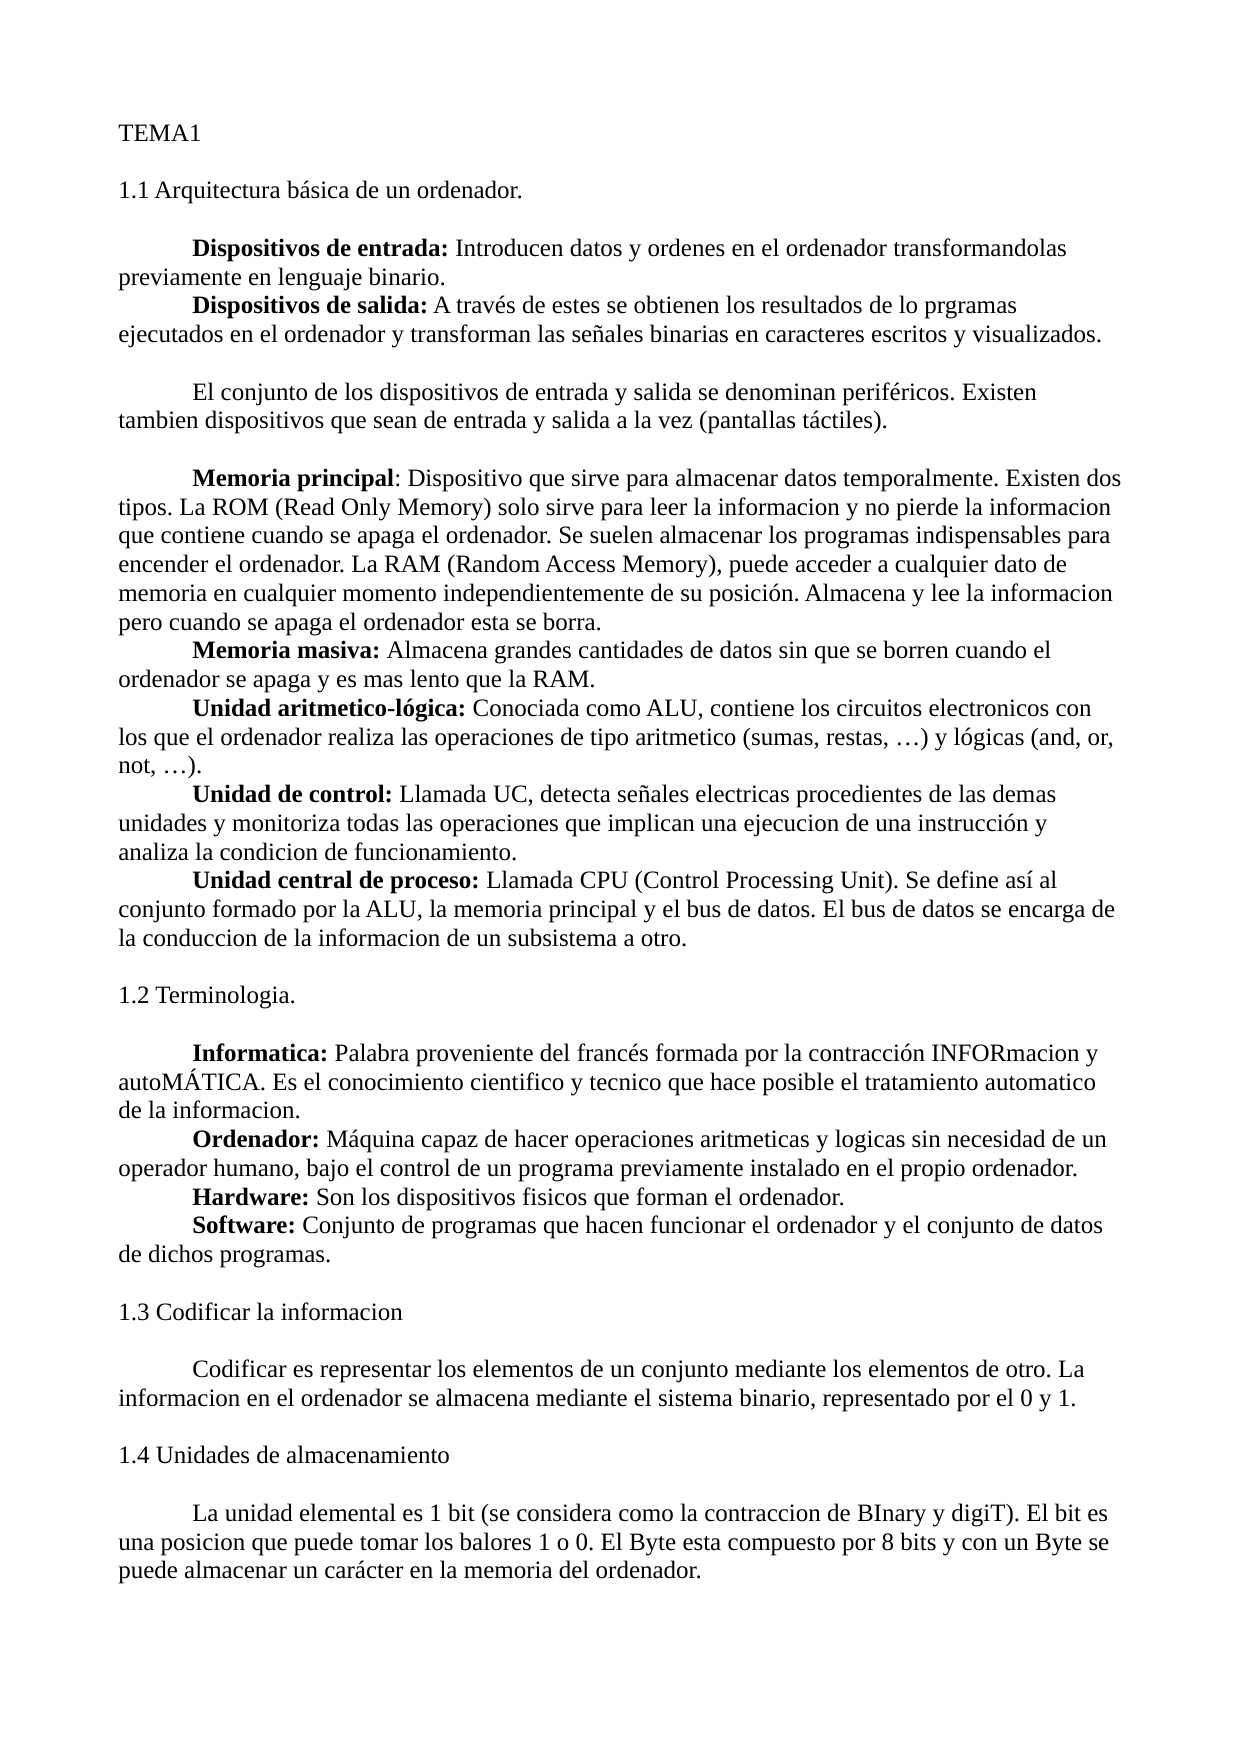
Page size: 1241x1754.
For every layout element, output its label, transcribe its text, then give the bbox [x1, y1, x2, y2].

text Informatica: Palabra proveniente del francés formada por la contracción INFORmacion y autoMÁTICA. Es el conocimiento cientifico y tecnico que hace posible el tratamiento automatico de la informacion. [118, 1038, 1122, 1124]
text Ordenador: Máquina capaz de hacer operaciones aritmeticas y logicas sin necesidad de un operador humano, bajo el control de un programa previamente instalado en el propio ordenador. [118, 1124, 1122, 1182]
text 1.4 Unidades de almacenamiento [118, 1441, 1122, 1469]
text 1.1 Arquitectura básica de un ordenador. [118, 176, 1122, 204]
text Software: Conjunto de programas que hacen funcionar el ordenador y el conjunto de datos de dichos programas. [118, 1211, 1122, 1268]
text 1.2 Terminologia. [118, 981, 1122, 1009]
text Dispositivos de entrada: Introducen datos y ordenes en el ordenador transformandolas previamente en lenguaje binario. [118, 233, 1122, 291]
text Unidad de control: Llamada UC, detecta señales electricas procedientes de las demas unidades y monitoriza todas las operaciones que implican una ejecucion de una instrucción y analiza la condicion de funcionamiento. [118, 779, 1122, 866]
text 1.3 Codificar la informacion [118, 1297, 1122, 1326]
text Memoria masiva: Almacena grandes cantidades de datos sin que se borren cuando el ordenador se apaga y es mas lento que la RAM. [118, 636, 1122, 693]
text Hardware: Son los dispositivos fisicos que forman el ordenador. [118, 1182, 1122, 1211]
text TEMA1 [118, 118, 1122, 147]
text La unidad elemental es 1 bit (se considera como la contraccion de BInary y digiT). El bit es una posicion que puede tomar los balores 1 o 0. El Byte esta compuesto por 8 bits y con un Byte se puede almacenar un carácter en la memoria del ordenador. [118, 1498, 1122, 1584]
text El conjunto de los dispositivos de entrada y salida se denominan periféricos. Existen tambien dispositivos que sean de entrada y salida a la vez (pantallas táctiles). [118, 377, 1122, 434]
text Memoria principal: Dispositivo que sirve para almacenar datos temporalmente. Existen dos tipos. La ROM (Read Only Memory) solo sirve para leer la informacion y no pierde la informacion que contiene cuando se apaga el ordenador. Se suelen almacenar los programas indispensables para encender el ordenador. La RAM (Random Access Memory), puede acceder a cualquier dato de memoria en cualquier momento independientemente de su posición. Almacena y lee la informacion pero cuando se apaga el ordenador esta se borra. [118, 463, 1122, 636]
text Unidad central de proceso: Llamada CPU (Control Processing Unit). Se define así al conjunto formado por la ALU, la memoria principal y el bus de datos. El bus de datos se encarga de la conduccion de la informacion de un subsistema a otro. [118, 866, 1122, 952]
text Unidad aritmetico-lógica: Conociada como ALU, contiene los circuitos electronicos con los que el ordenador realiza las operaciones de tipo aritmetico (sumas, restas, …) y lógicas (and, or, not, …). [118, 693, 1122, 779]
text Dispositivos de salida: A través de estes se obtienen los resultados de lo prgramas ejecutados en el ordenador y transforman las señales binarias en caracteres escritos y visualizados. [118, 291, 1122, 348]
text Codificar es representar los elementos de un conjunto mediante los elementos de otro. La informacion en el ordenador se almacena mediante el sistema binario, representado por el 0 y 1. [118, 1354, 1122, 1412]
